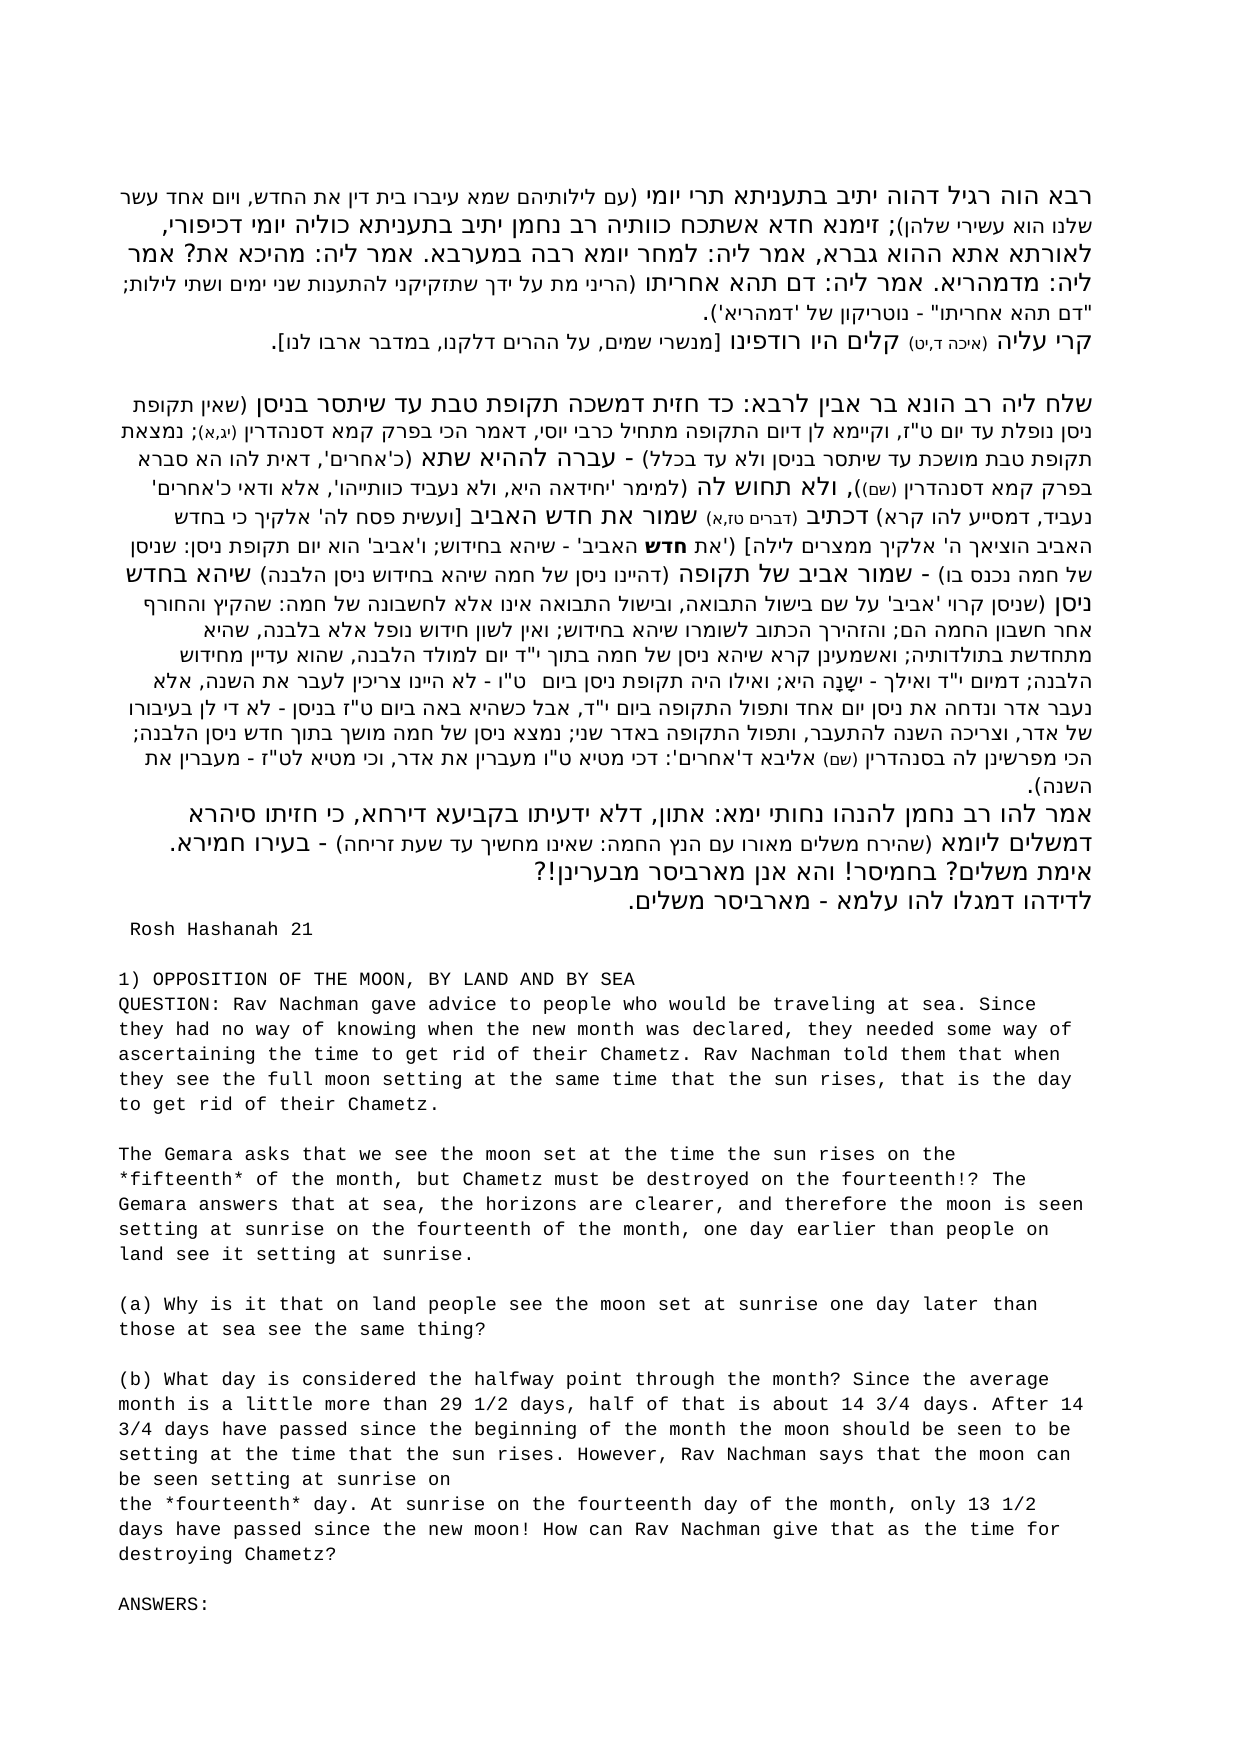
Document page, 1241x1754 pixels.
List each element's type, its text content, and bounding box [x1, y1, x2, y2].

text שלח ליה רב הונא בר אבין לרבא: כד חזית דמשכה תקופת טבת עד שיתסר בניסן (שאין תקופת ניסן נופלת עד יום ט"ז, וקיימא לן דיום התקופה מתחיל כרבי יוסי, דאמר הכי בפרק קמא דסנהדרין (יג,א); נמצאת תקופת טבת מושכת עד שיתסר בניסן ולא עד בכלל) - עברה לההיא שתא (כ'אחרים', דאית להו הא סברא בפרק קמא דסנהדרין (שם)), ולא תחוש לה (למימר 'יחידאה היא, ולא נעביד כוותייהו', אלא ודאי כ'אחרים' נעביד, דמסייע להו קרא) דכתיב (דברים טז,א) שמור את חדש האביב [ועשית פסח לה' אלקיך כי בחדש האביב הוציאך ה' אלקיך ממצרים לילה] ('את חדש האביב' - שיהא בחידוש; ו'אביב' הוא יום תקופת ניסן: שניסן של חמה נכנס בו) - שמור אביב של תקופה (דהיינו ניסן של חמה שיהא בחידוש ניסן הלבנה) שיהא בחדש ניסן (שניסן קרוי 'אביב' על שם בישול התבואה, ובישול התבואה אינו אלא לחשבונה של חמה: שהקיץ והחורף אחר חשבון החמה הם; והזהירך הכתוב לשומרו שיהא בחידוש; ואין לשון חידוש נופל אלא בלבנה, שהיא מתחדשת בתולדותיה; ואשמעינן קרא שיהא ניסן של חמה בתוך י"ד יום למולד הלבנה, שהוא עדיין מחידוש הלבנה; דמיום י"ד ואילך - ישָנָה היא; ואילו היה תקופת ניסן ביום ט"ו - לא היינו צריכין לעבר את השנה, אלא נעבר אדר ונדחה את ניסן יום אחד ותפול התקופה ביום י"ד, אבל כשהיא באה ביום ט"ז בניסן - לא די לן בעיבורו של אדר, וצריכה השנה להתעבר, ותפול התקופה באדר שני; נמצא ניסן של חמה מושך בתוך חדש ניסן הלבנה; הכי מפרשינן לה בסנהדרין (שם) אליבא ד'אחרים': דכי מטיא ט"ו מעברין את אדר, וכי מטיא לט"ז - מעברין את השנה). [118, 389, 1092, 799]
text QUESTION: Rav Nachman gave advice to people who would be traveling at sea. Since they had no way of knowing when the new month was declared, they needed some way of ascertaining the time to get rid of their Chametz. Rav Nachman told them that when they see the full moon setting at the same time that the sun rises, that is the day to get rid of their Chametz. [118, 990, 1092, 1115]
text the *fourteenth* day. At sunrise on the fourteenth day of the month, only 13 1/2 days have passed since the new moon! How can Rav Nachman give that as the time for destroying Chametz? [118, 1490, 1092, 1565]
text אימת משלים? בחמיסר! והא אנן מארביסר מבערינן!? [118, 857, 1092, 886]
text ANSWERS: [118, 1590, 1092, 1615]
text לדידהו דמגלו להו עלמא - מארביסר משלים. [118, 886, 1092, 915]
text Rosh Hashanah 21 [118, 915, 1092, 940]
text (b) What day is considered the halfway point through the month? Since the average month is a little more than 29 1/2 days, half of that is about 14 3/4 days. After 14 3/4 days have passed since the beginning of the month the moon should be seen to be setting at the time that the sun rises. However, Rav Nachman says that the moon can be seen setting at sunrise on [118, 1365, 1092, 1490]
text אמר להו רב נחמן להנהו נחותי ימא: אתון, דלא ידעיתו בקביעא דירחא, כי חזיתו סיהרא דמשלים ליומא (שהירח משלים מאורו עם הנץ החמה: שאינו מחשיך עד שעת זריחה) - בעירו חמירא. [118, 799, 1092, 857]
text (a) Why is it that on land people see the moon set at sunrise one day later than those at sea see the same thing? [118, 1290, 1092, 1340]
text The Gemara asks that we see the moon set at the time the sun rises on the *fifteenth* of the month, but Chametz must be destroyed on the fourteenth!? The Gemara answers that at sea, the horizons are clearer, and therefore the moon is seen setting at sunrise on the fourteenth of the month, one day earlier than people on land see it setting at sunrise. [118, 1140, 1092, 1265]
text רבא הוה רגיל דהוה יתיב בתעניתא תרי יומי (עם לילותיהם שמא עיברו בית דין את החדש, ויום אחד עשר שלנו הוא עשירי שלהן); זימנא חדא אשתכח כוותיה רב נחמן יתיב בתעניתא כוליה יומי דכיפורי, לאורתא אתא ההוא גברא, אמר ליה: למחר יומא רבה במערבא. אמר ליה: מהיכא את? אמר ליה: מדמהריא. אמר ליה: דם תהא אחריתו (הריני מת על ידך שתזקיקני להתענות שני ימים ושתי לילות; "דם תהא אחריתו" - נוטריקון של 'דמהריא'). [118, 182, 1092, 326]
text קרי עליה (איכה ד,יט) קלים היו רודפינו [מנשרי שמים, על ההרים דלקנו, במדבר ארבו לנו]. [118, 326, 1092, 355]
text 1) OPPOSITION OF THE MOON, BY LAND AND BY SEA [118, 965, 1092, 990]
